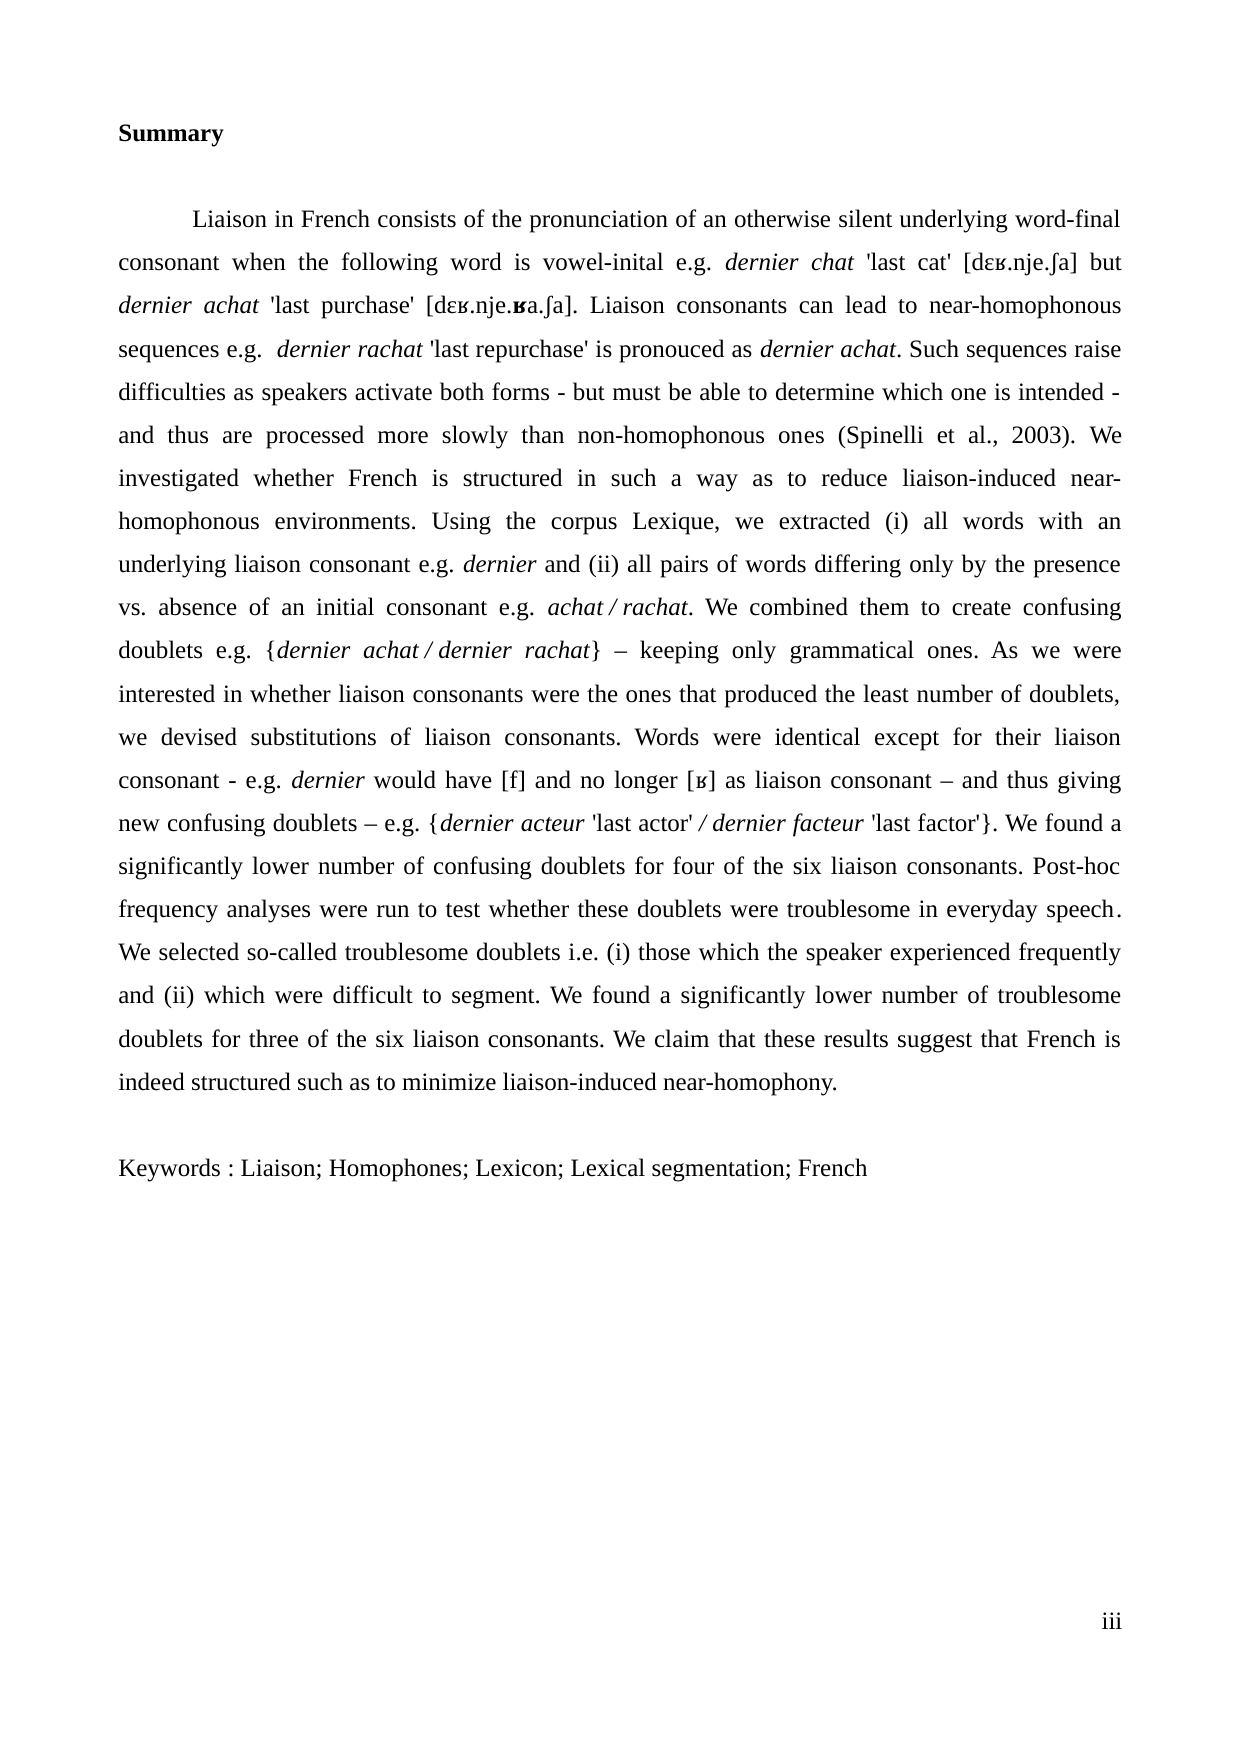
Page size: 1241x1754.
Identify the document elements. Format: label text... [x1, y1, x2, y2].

text Liaison in French consists of the pronunciation of an otherwise silent underlying word-final consonant when the following word is vowel-inital e.g. dernier chat 'last cat' [dɛʁ.nje.ʃa] but dernier achat 'last purchase' [dɛʁ.nje.ʁa.ʃa]. Liaison consonants can lead to near-homophonous sequences e.g. dernier rachat 'last repurchase' is pronouced as dernier achat. Such sequences raise difficulties as speakers activate both forms - but must be able to determine which one is intended - and thus are processed more slowly than non-homophonous ones (Spinelli et al., 2003). We investigated whether French is structured in such a way as to reduce liaison-induced near-homophonous environments. Using the corpus Lexique, we extracted (i) all words with an underlying liaison consonant e.g. dernier and (ii) all pairs of words differing only by the presence vs. absence of an initial consonant e.g. achat/rachat. We combined them to create confusing doublets e.g. {dernier achat/dernier rachat} – keeping only grammatical ones. As we were interested in whether liaison consonants were the ones that produced the least number of doublets, we devised substitutions of liaison consonants. Words were identical except for their liaison consonant - e.g. dernier would have [f] and no longer [ʁ] as liaison consonant – and thus giving new confusing doublets – e.g. {dernier acteur 'last actor'/dernier facteur 'last factor'}. We found a significantly lower number of confusing doublets for four of the six liaison consonants. Post-hoc frequency analyses were run to test whether these doublets were troublesome in everyday speech. We selected so-called troublesome doublets i.e. (i) those which the speaker experienced frequently and (ii) which were difficult to segment. We found a significantly lower number of troublesome doublets for three of the six liaison consonants. We claim that these results suggest that French is indeed structured such as to minimize liaison-induced near-homophony. [118, 204, 1122, 1096]
text Summary [118, 118, 1122, 147]
text Keywords : Liaison; Homophones; Lexicon; Lexical segmentation; French [118, 1153, 1122, 1182]
